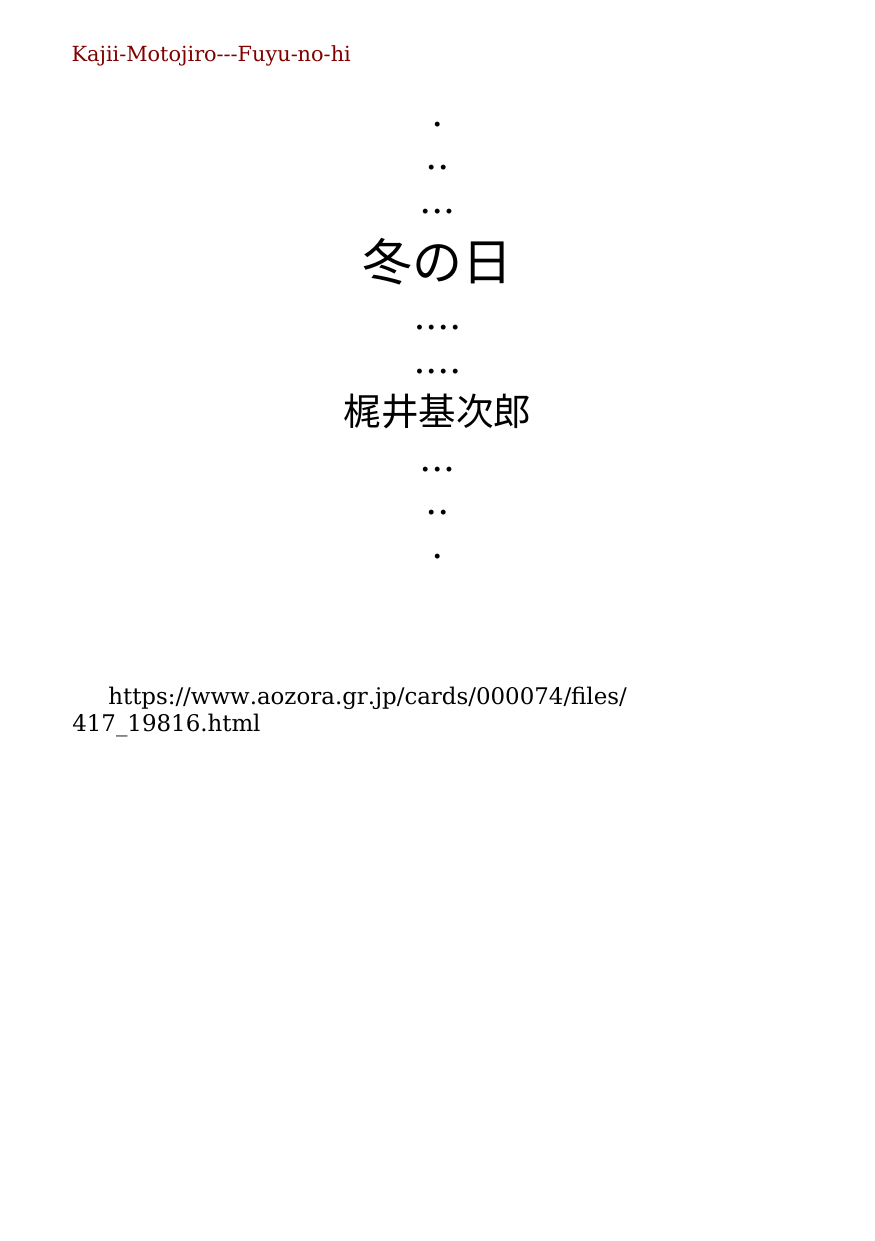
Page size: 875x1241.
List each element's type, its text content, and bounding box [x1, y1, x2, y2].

text https://www.aozora.gr.jp/cards/000074/files/417_19816.html [72, 683, 802, 737]
subtitle . .. ... 冬の日 .... .... 梶井基次郎 ... .. . [36, 91, 838, 567]
text Kajii-Motojiro---Fuyu-no-hi [71, 42, 803, 66]
